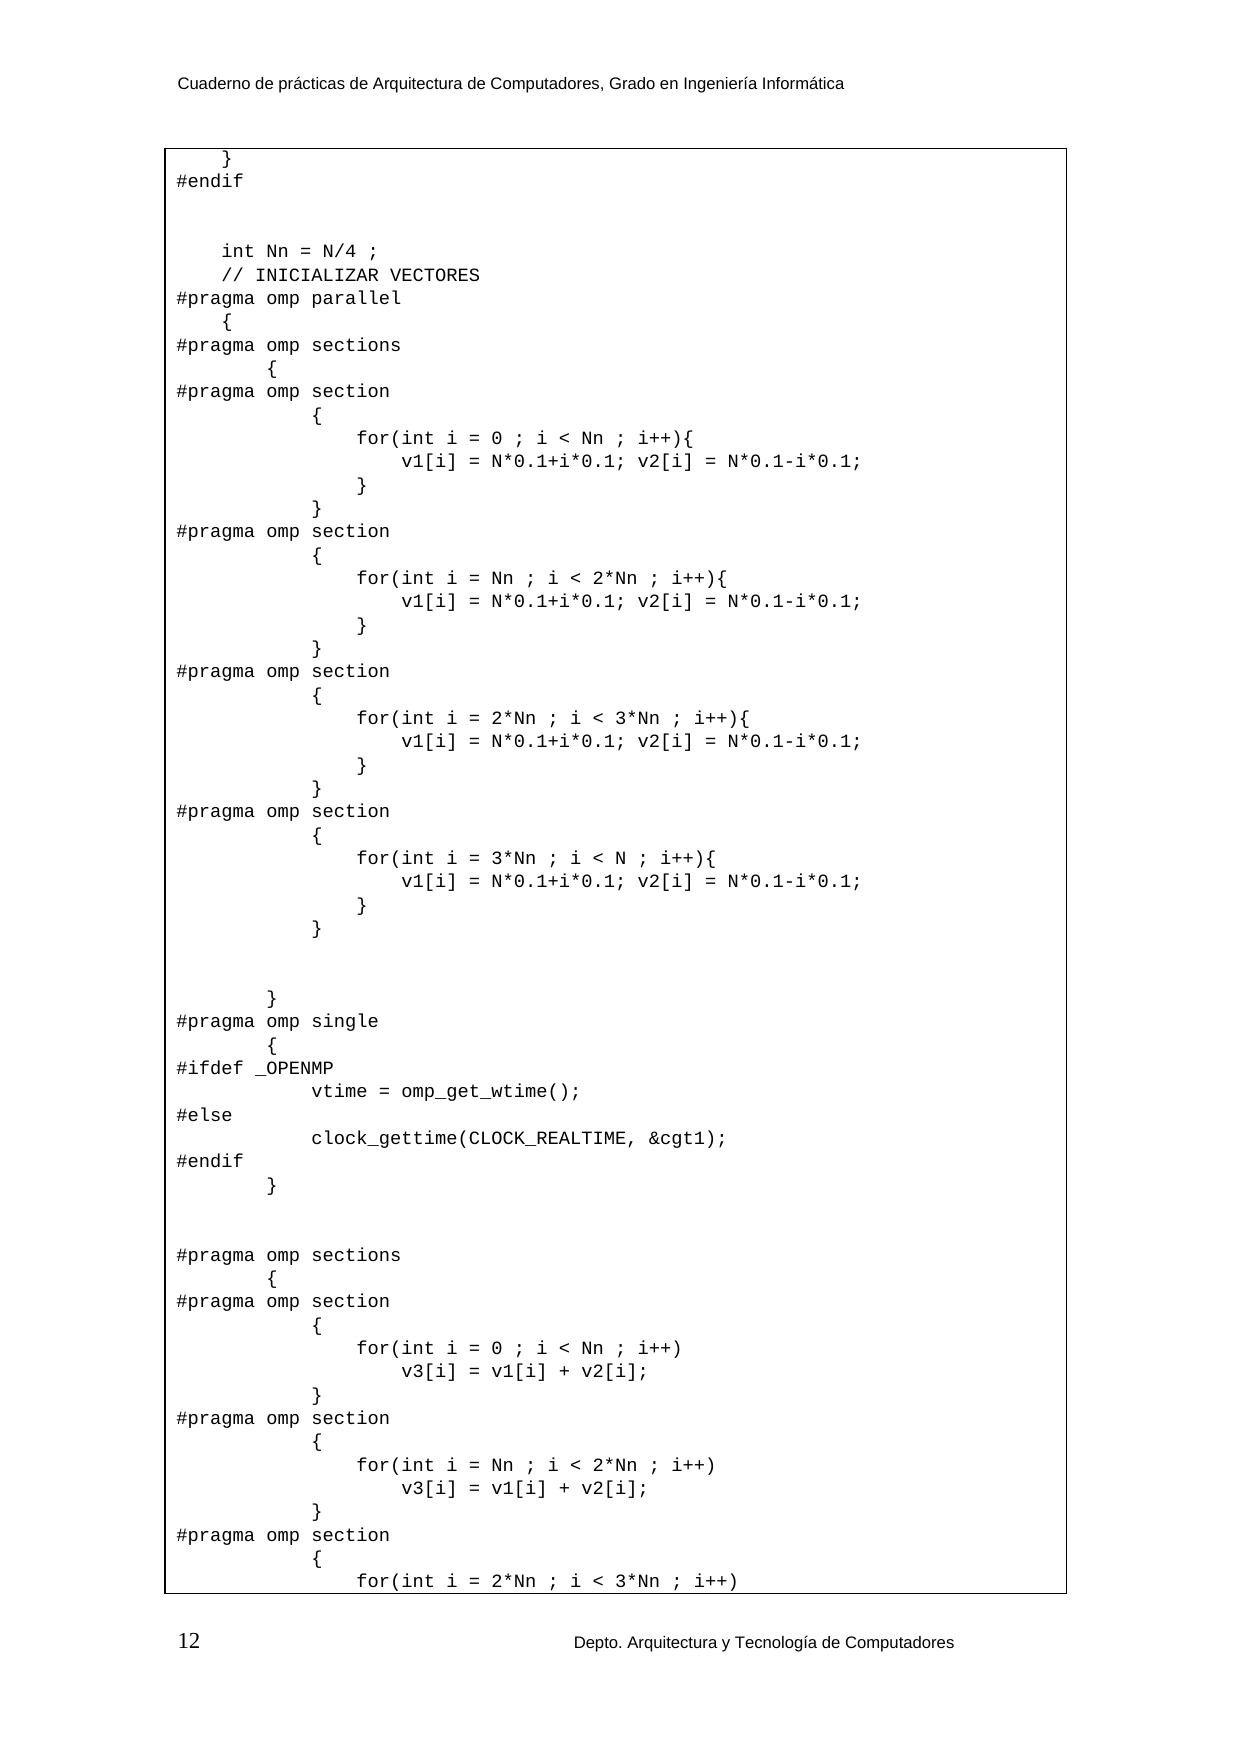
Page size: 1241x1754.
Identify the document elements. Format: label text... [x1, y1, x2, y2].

table_header } #endif int Nn = N/4 ; // INICIALIZAR VECTORES #pragma omp parallel { #pragma omp sections { #pragma omp section { for(int i = 0 ; i < Nn ; i++){ v1[i] = N*0.1+i*0.1; v2[i] = N*0.1-i*0.1; } } #pragma omp section { for(int i = Nn ; i < 2*Nn ; i++){ v1[i] = N*0.1+i*0.1; v2[i] = N*0.1-i*0.1; } } #pragma omp section { for(int i = 2*Nn ; i < 3*Nn ; i++){ v1[i] = N*0.1+i*0.1; v2[i] = N*0.1-i*0.1; } } #pragma omp section { for(int i = 3*Nn ; i < N ; i++){ v1[i] = N*0.1+i*0.1; v2[i] = N*0.1-i*0.1; } } } #pragma omp single { #ifdef _OPENMP vtime = omp_get_wtime(); #else clock_gettime(CLOCK_REALTIME, &cgt1); #endif } #pragma omp sections { #pragma omp section { for(int i = 0 ; i < Nn ; i++) v3[i] = v1[i] + v2[i]; } #pragma omp section { for(int i = Nn ; i < 2*Nn ; i++) v3[i] = v1[i] + v2[i]; } #pragma omp section { for(int i = 2*Nn ; i < 3*Nn ; i++) [166, 149, 1066, 1593]
